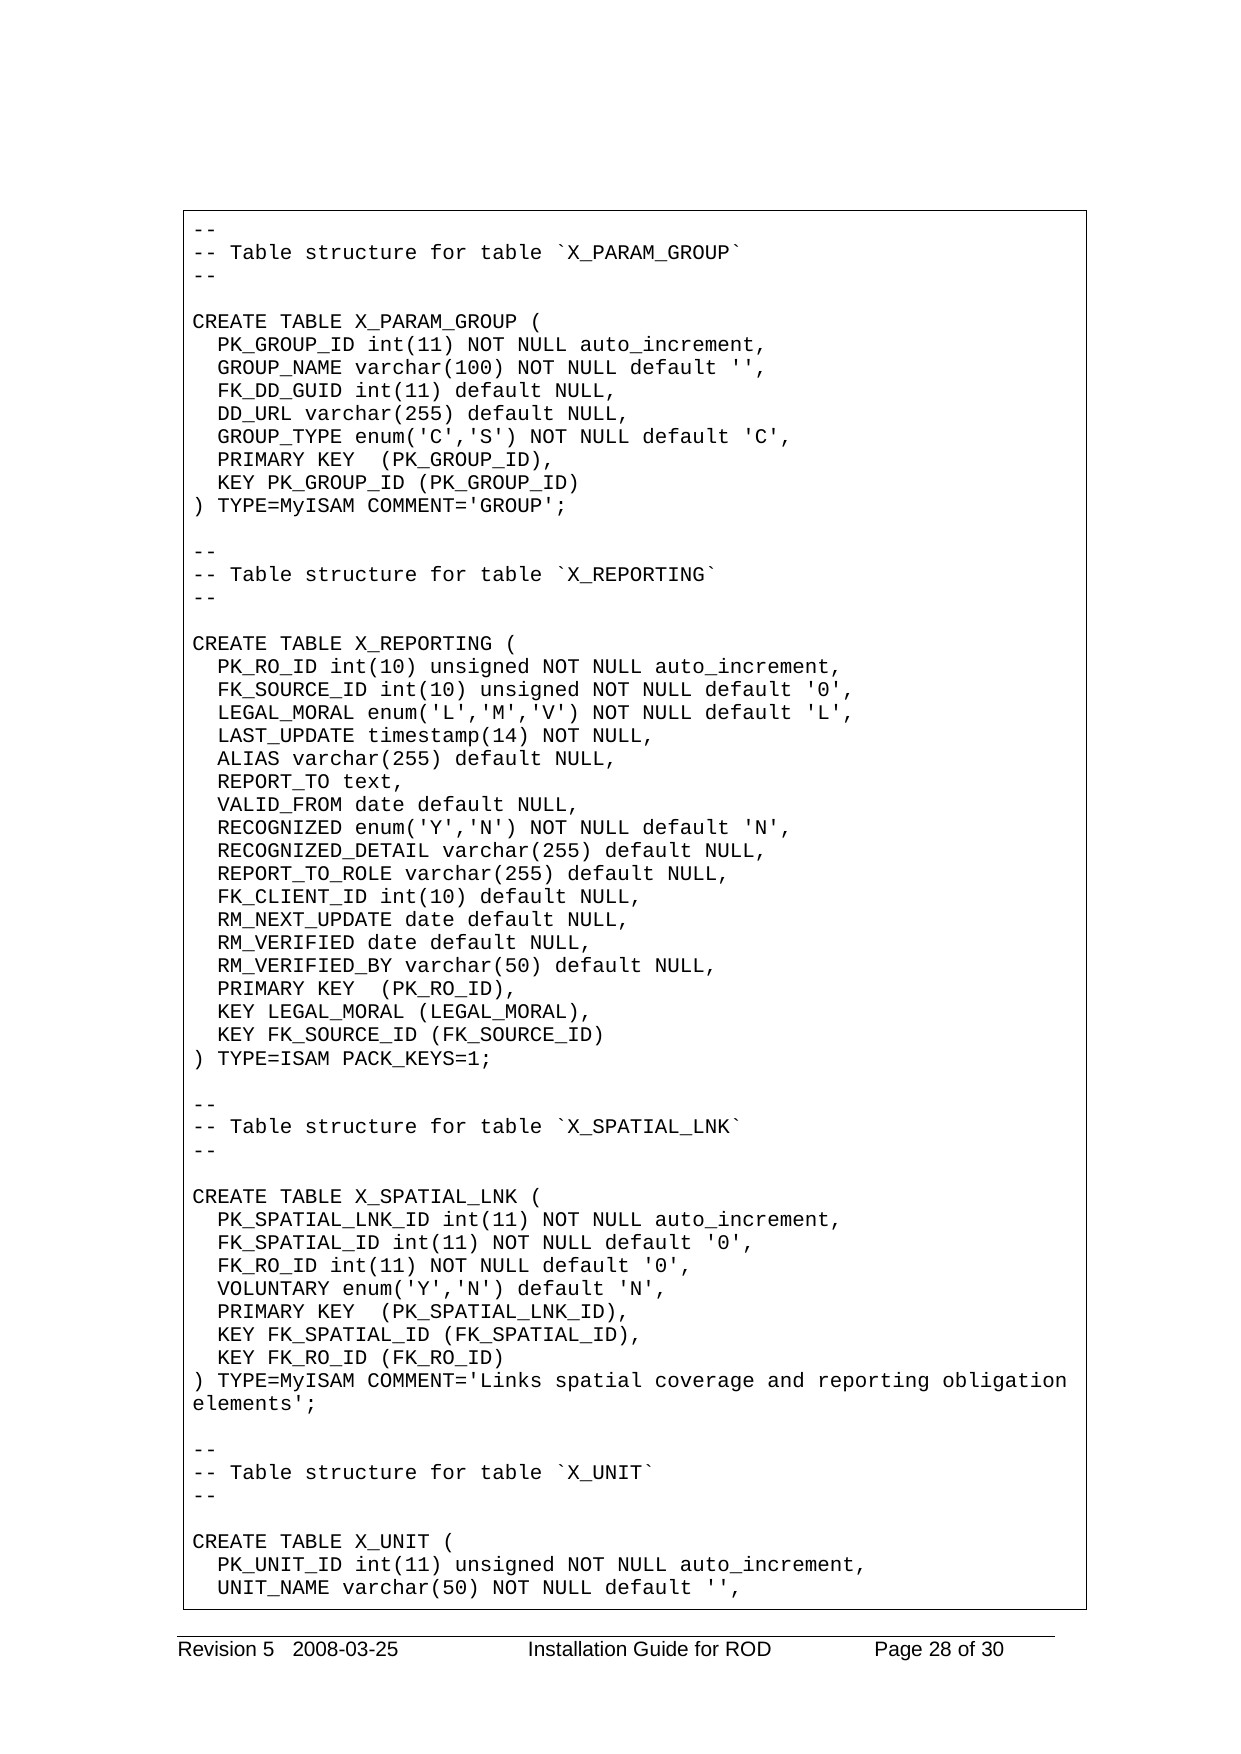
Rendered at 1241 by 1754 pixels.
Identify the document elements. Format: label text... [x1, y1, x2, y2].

text -- Table structure for table `X_REPORTING` [184, 556, 1086, 578]
text PRIMARY KEY (PK_GROUP_ID), [184, 440, 1086, 463]
text REPORT_TO_ROLE varchar(255) default NULL, [184, 855, 1086, 878]
text -- [184, 256, 1086, 288]
text REPORT_TO text, [184, 763, 1086, 786]
text -- [184, 1430, 1086, 1453]
text LAST_UPDATE timestamp(14) NOT NULL, [184, 717, 1086, 740]
text RECOGNIZED enum('Y','N') NOT NULL default 'N', [184, 809, 1086, 832]
text KEY FK_SOURCE_ID (FK_SOURCE_ID) [184, 1016, 1086, 1039]
text -- Table structure for table `X_SPATIAL_LNK` [184, 1108, 1086, 1131]
text -- [184, 211, 1086, 233]
text -- Table structure for table `X_PARAM_GROUP` [184, 233, 1086, 256]
text PK_GROUP_ID int(11) NOT NULL auto_increment, [184, 325, 1086, 348]
text FK_SPATIAL_ID int(11) NOT NULL default '0', [184, 1223, 1086, 1246]
text ) TYPE=MyISAM COMMENT='GROUP'; [184, 486, 1086, 518]
text FK_RO_ID int(11) NOT NULL default '0', [184, 1246, 1086, 1269]
text PK_RO_ID int(10) unsigned NOT NULL auto_increment, [184, 648, 1086, 671]
text VOLUNTARY enum('Y','N') default 'N', [184, 1269, 1086, 1292]
text -- [184, 1085, 1086, 1108]
text FK_DD_GUID int(11) default NULL, [184, 371, 1086, 394]
text KEY FK_SPATIAL_ID (FK_SPATIAL_ID), [184, 1315, 1086, 1338]
text KEY FK_RO_ID (FK_RO_ID) [184, 1338, 1086, 1361]
text PK_SPATIAL_LNK_ID int(11) NOT NULL auto_increment, [184, 1200, 1086, 1223]
text -- [184, 532, 1086, 556]
text FK_SOURCE_ID int(10) unsigned NOT NULL default '0', [184, 671, 1086, 694]
text VALID_FROM date default NULL, [184, 786, 1086, 809]
text GROUP_TYPE enum('C','S') NOT NULL default 'C', [184, 417, 1086, 440]
text ALIAS varchar(255) default NULL, [184, 740, 1086, 763]
text ) TYPE=ISAM PACK_KEYS=1; [184, 1039, 1086, 1071]
text PRIMARY KEY (PK_SPATIAL_LNK_ID), [184, 1292, 1086, 1315]
text CREATE TABLE X_REPORTING ( [184, 624, 1086, 648]
text FK_CLIENT_ID int(10) default NULL, [184, 878, 1086, 901]
text LEGAL_MORAL enum('L','M','V') NOT NULL default 'L', [184, 694, 1086, 717]
text KEY LEGAL_MORAL (LEGAL_MORAL), [184, 993, 1086, 1016]
text RECOGNIZED_DETAIL varchar(255) default NULL, [184, 832, 1086, 855]
text RM_VERIFIED_BY varchar(50) default NULL, [184, 947, 1086, 970]
text CREATE TABLE X_SPATIAL_LNK ( [184, 1177, 1086, 1200]
text CREATE TABLE X_UNIT ( [184, 1522, 1086, 1545]
text RM_NEXT_UPDATE date default NULL, [184, 901, 1086, 924]
text -- [184, 1476, 1086, 1508]
text ) TYPE=MyISAM COMMENT='Links spatial coverage and reporting obligation elements'; [184, 1361, 1086, 1416]
text -- [184, 1131, 1086, 1163]
text GROUP_NAME varchar(100) NOT NULL default '', [184, 348, 1086, 371]
text KEY PK_GROUP_ID (PK_GROUP_ID) [184, 463, 1086, 486]
text CREATE TABLE X_PARAM_GROUP ( [184, 302, 1086, 325]
text -- [184, 578, 1086, 611]
text RM_VERIFIED date default NULL, [184, 924, 1086, 947]
text -- Table structure for table `X_UNIT` [184, 1453, 1086, 1476]
text DD_URL varchar(255) default NULL, [184, 394, 1086, 417]
text UNIT_NAME varchar(50) NOT NULL default '', [184, 1568, 1086, 1609]
text PK_UNIT_ID int(11) unsigned NOT NULL auto_increment, [184, 1545, 1086, 1568]
text PRIMARY KEY (PK_RO_ID), [184, 970, 1086, 993]
